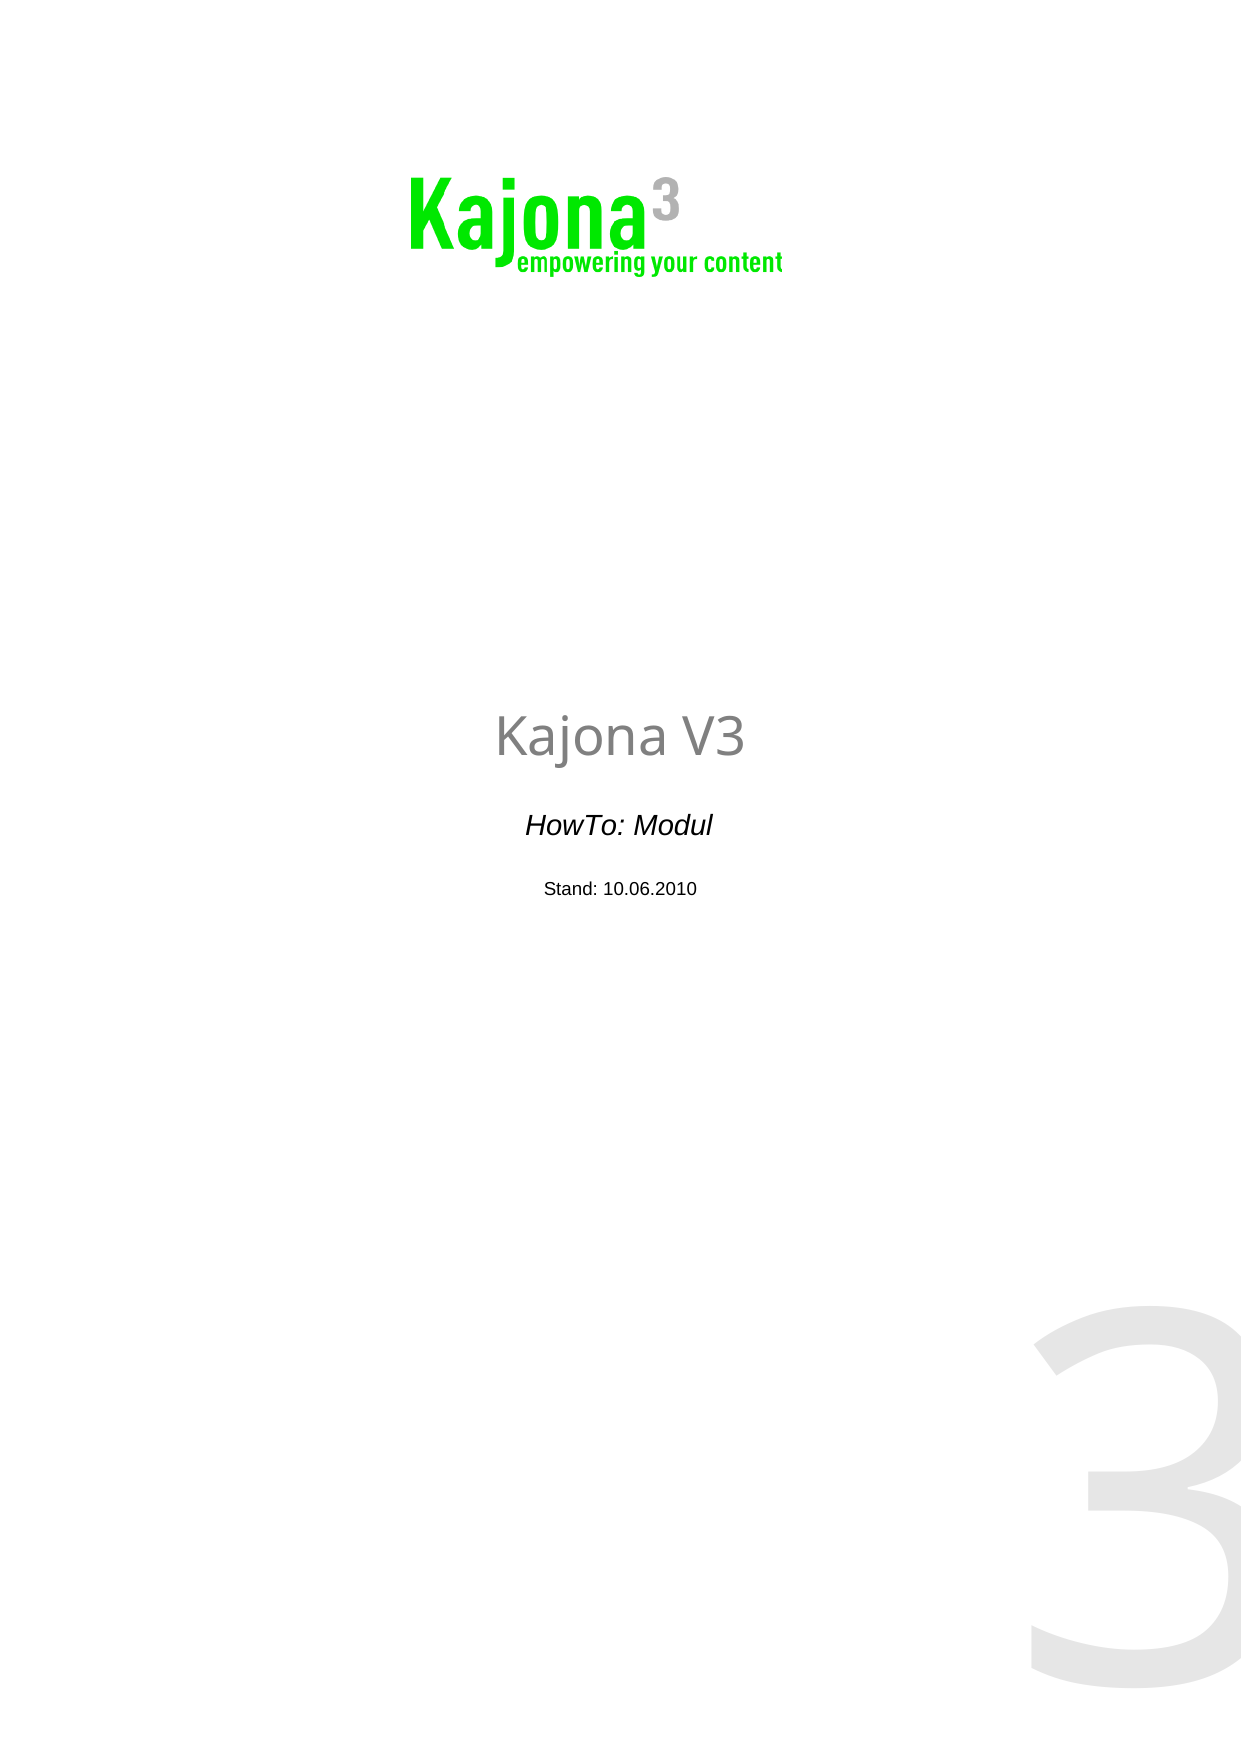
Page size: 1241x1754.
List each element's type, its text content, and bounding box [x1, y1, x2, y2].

picture [411, 177, 782, 277]
subtitle Stand: 10.06.2010 [118, 879, 1122, 899]
title Kajona V3 [118, 697, 1122, 771]
subtitle HowTo: Modul [118, 808, 1122, 841]
